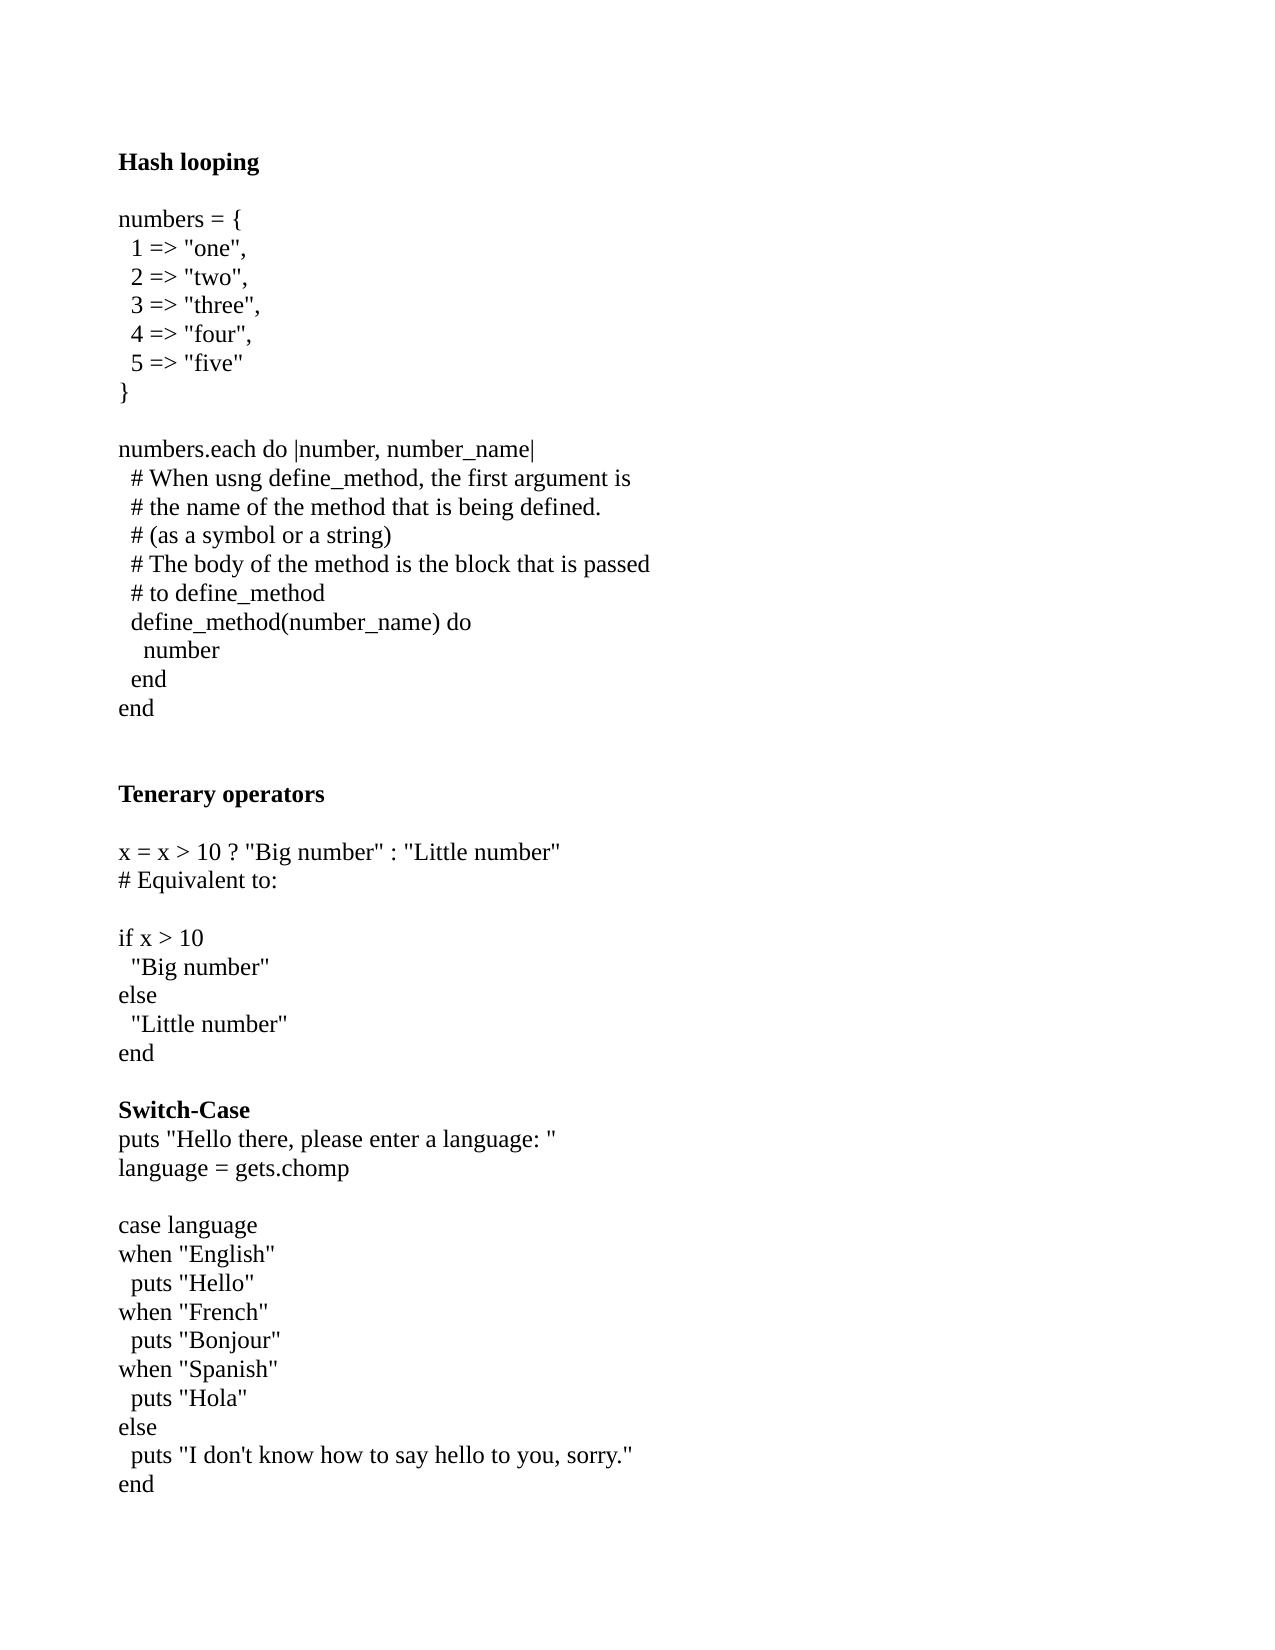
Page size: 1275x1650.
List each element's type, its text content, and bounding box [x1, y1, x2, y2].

text case language [118, 1211, 1157, 1239]
text 1 => "one", [118, 233, 1157, 262]
text numbers = { [118, 204, 1157, 233]
text end [118, 664, 1157, 693]
text end [118, 1469, 1157, 1498]
text if x > 10 [118, 923, 1157, 952]
text when "English" [118, 1239, 1157, 1268]
text # (as a symbol or a string) [118, 521, 1157, 549]
text end [118, 693, 1157, 722]
text puts "I don't know how to say hello to you, sorry." [118, 1441, 1157, 1469]
text puts "Hello" [118, 1268, 1157, 1297]
text # to define_method [118, 578, 1157, 607]
text Switch-Case [118, 1096, 1157, 1124]
text number [118, 636, 1157, 664]
text # When usng define_method, the first argument is [118, 463, 1157, 492]
text when "French" [118, 1297, 1157, 1326]
text 5 => "five" [118, 348, 1157, 377]
text puts "Hola" [118, 1383, 1157, 1412]
text language = gets.chomp [118, 1153, 1157, 1182]
text # The body of the method is the block that is passed [118, 549, 1157, 578]
text when "Spanish" [118, 1354, 1157, 1383]
text Tenerary operators [118, 779, 1157, 808]
text "Big number" [118, 952, 1157, 981]
text x = x > 10 ? "Big number" : "Little number" [118, 837, 1157, 866]
text define_method(number_name) do [118, 607, 1157, 636]
text end [118, 1038, 1157, 1067]
text numbers.each do |number, number_name| [118, 434, 1157, 463]
text 2 => "two", [118, 262, 1157, 291]
text # the name of the method that is being defined. [118, 492, 1157, 521]
text puts "Hello there, please enter a language: " [118, 1124, 1157, 1153]
text Hash looping [118, 147, 1157, 176]
text puts "Bonjour" [118, 1326, 1157, 1354]
text } [118, 377, 1157, 406]
text 4 => "four", [118, 319, 1157, 348]
text # Equivalent to: [118, 866, 1157, 894]
text else [118, 1412, 1157, 1441]
text else [118, 981, 1157, 1009]
text "Little number" [118, 1009, 1157, 1038]
text 3 => "three", [118, 291, 1157, 319]
